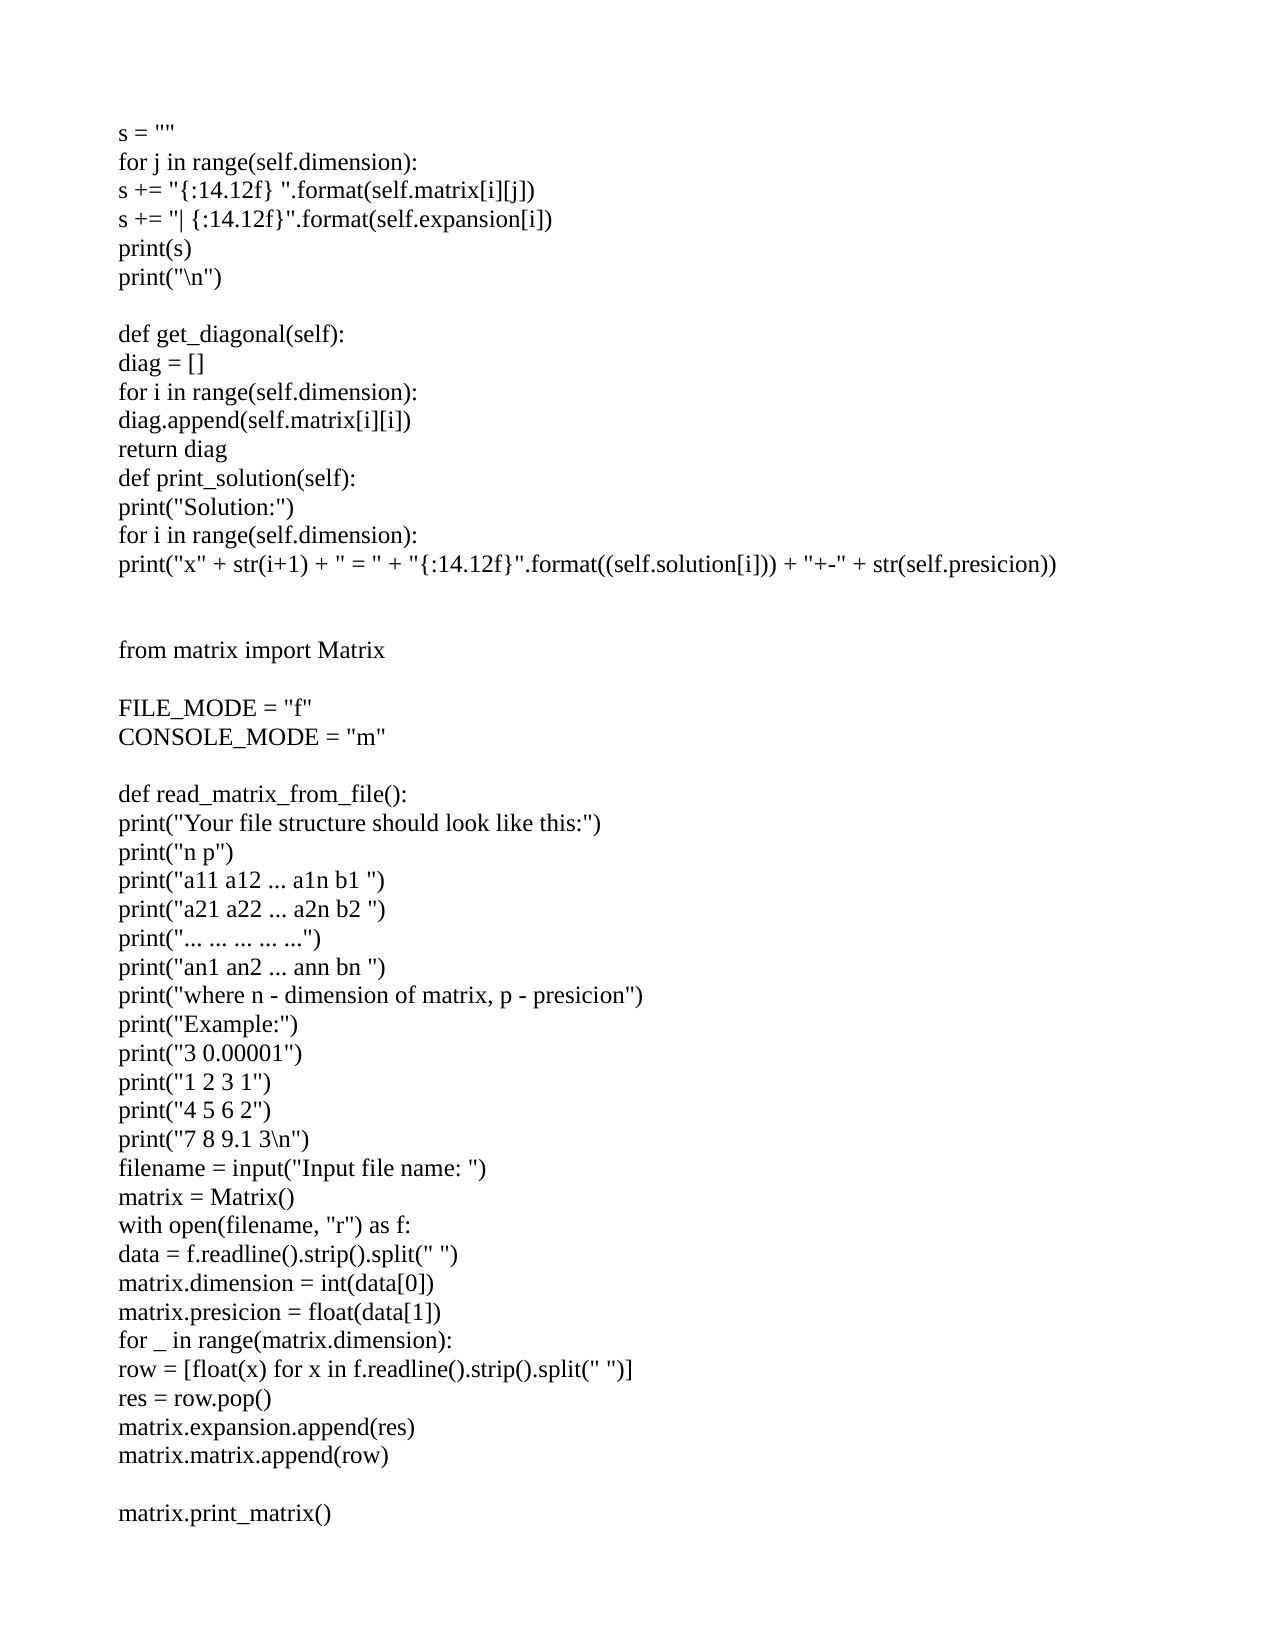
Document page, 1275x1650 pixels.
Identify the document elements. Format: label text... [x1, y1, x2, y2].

text print("n p") [118, 837, 1157, 866]
text s += "| {:14.12f}".format(self.expansion[i]) [118, 204, 1157, 233]
text CONSOLE_MODE = "m" [118, 722, 1157, 751]
text def get_diagonal(self): [118, 319, 1157, 348]
text matrix.expansion.append(res) [118, 1412, 1157, 1441]
text matrix.presicion = float(data[1]) [118, 1297, 1157, 1326]
text filename = input("Input file name: ") [118, 1153, 1157, 1182]
text return diag [118, 434, 1157, 463]
text print("a21 a22 ... a2n b2 ") [118, 894, 1157, 923]
text from matrix import Matrix [118, 636, 1157, 664]
text print("Solution:") [118, 492, 1157, 521]
text def read_matrix_from_file(): [118, 779, 1157, 808]
text def print_solution(self): [118, 463, 1157, 492]
text print("... ... ... ... ...") [118, 923, 1157, 952]
text print("4 5 6 2") [118, 1096, 1157, 1124]
text for _ in range(matrix.dimension): [118, 1326, 1157, 1354]
text print("7 8 9.1 3\n") [118, 1124, 1157, 1153]
text print("\n") [118, 262, 1157, 291]
text with open(filename, "r") as f: [118, 1211, 1157, 1239]
text FILE_MODE = "f" [118, 693, 1157, 722]
text print(s) [118, 233, 1157, 262]
text for j in range(self.dimension): [118, 147, 1157, 176]
text print("Your file structure should look like this:") [118, 808, 1157, 837]
text print("where n - dimension of matrix, p - presicion") [118, 981, 1157, 1009]
text diag = [] [118, 348, 1157, 377]
text res = row.pop() [118, 1383, 1157, 1412]
text data = f.readline().strip().split(" ") [118, 1239, 1157, 1268]
text matrix.dimension = int(data[0]) [118, 1268, 1157, 1297]
text print("x" + str(i+1) + " = " + "{:14.12f}".format((self.solution[i])) + "+-" + str(self.presicion)) [118, 549, 1157, 578]
text print("Example:") [118, 1009, 1157, 1038]
text s += "{:14.12f} ".format(self.matrix[i][j]) [118, 176, 1157, 204]
text matrix = Matrix() [118, 1182, 1157, 1211]
text for i in range(self.dimension): [118, 521, 1157, 549]
text matrix.print_matrix() [118, 1498, 1157, 1527]
text for i in range(self.dimension): [118, 377, 1157, 406]
text matrix.matrix.append(row) [118, 1441, 1157, 1469]
text row = [float(x) for x in f.readline().strip().split(" ")] [118, 1354, 1157, 1383]
text print("a11 a12 ... a1n b1 ") [118, 866, 1157, 894]
text diag.append(self.matrix[i][i]) [118, 406, 1157, 434]
text print("an1 an2 ... ann bn ") [118, 952, 1157, 981]
text s = "" [118, 118, 1157, 147]
text print("1 2 3 1") [118, 1067, 1157, 1096]
text print("3 0.00001") [118, 1038, 1157, 1067]
